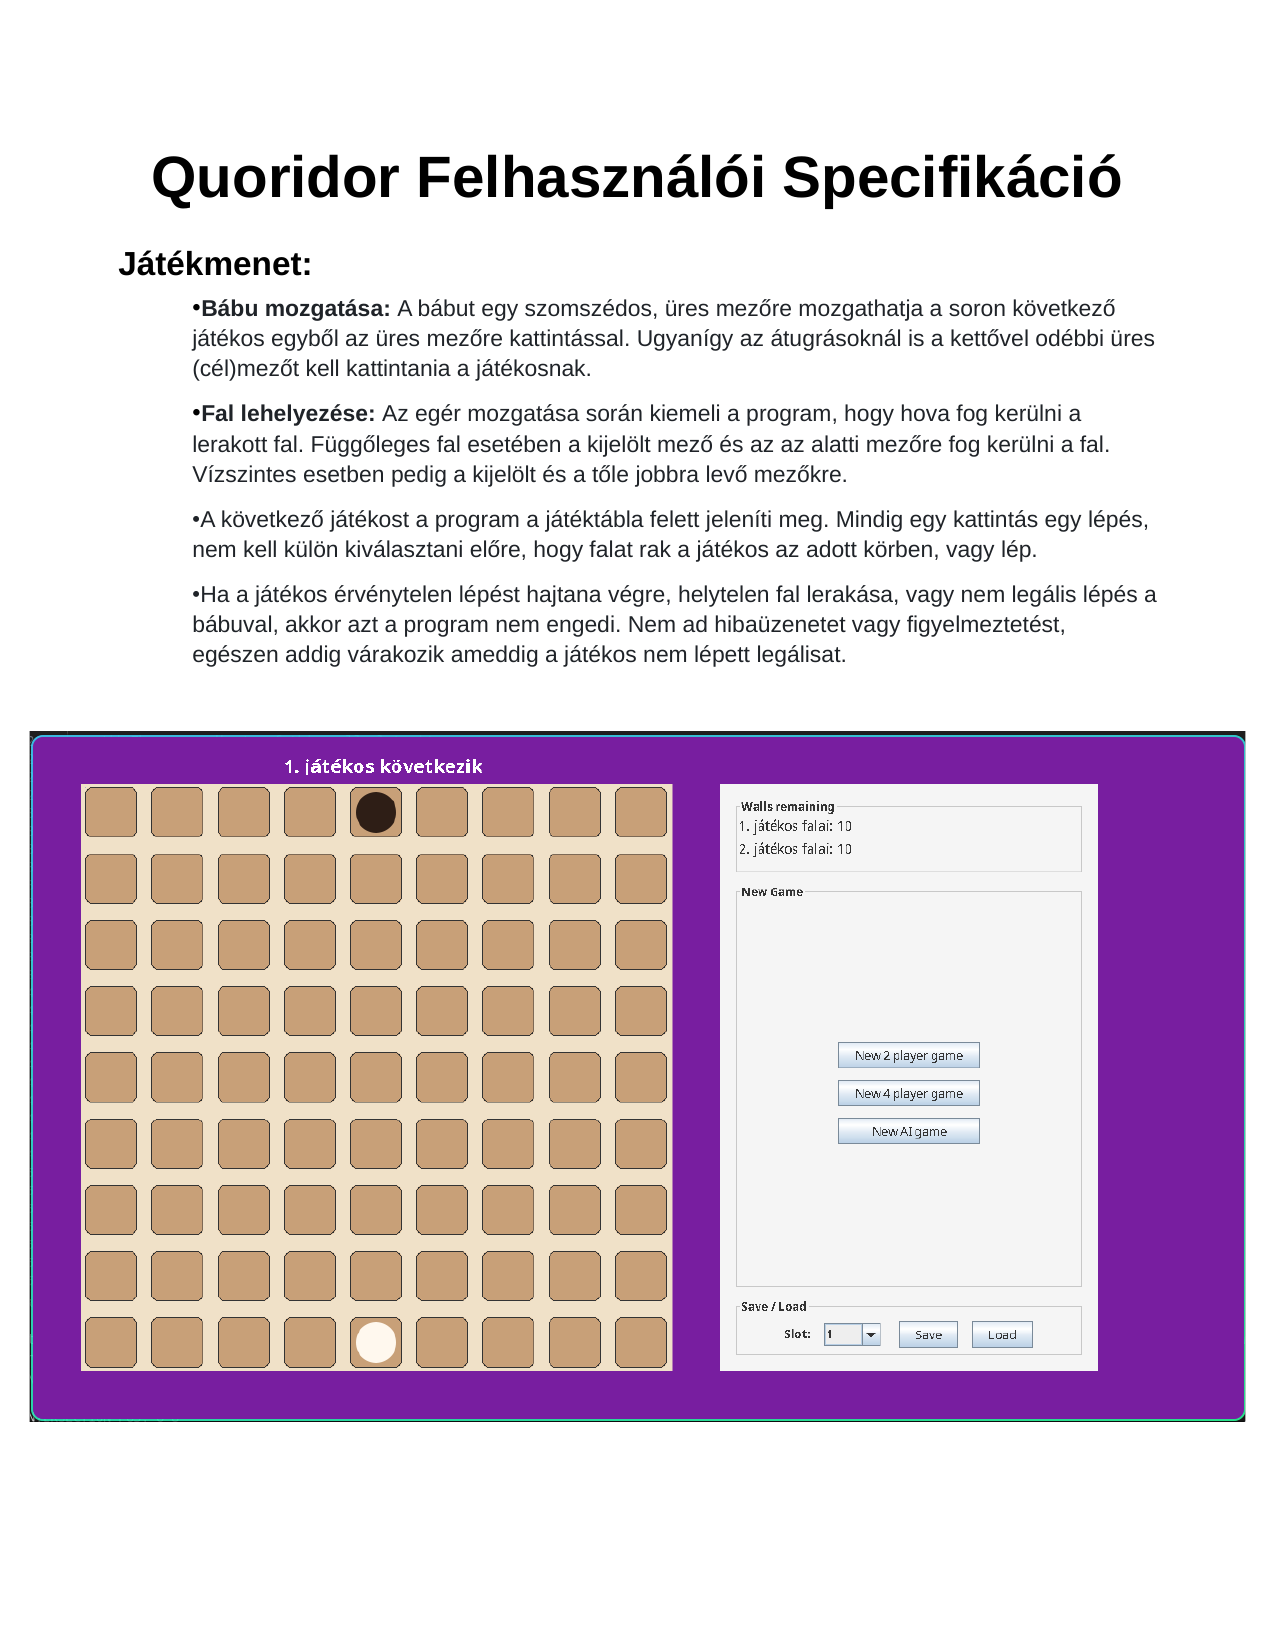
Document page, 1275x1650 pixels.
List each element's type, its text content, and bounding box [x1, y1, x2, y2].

list Bábu mozgatása: A bábut egy szomszédos, üres mezőre mozgathatja a soron következő játékos egyből az üres mezőre kattintással. Ugyanígy az átugrásoknál is a kettővel odébbi üres (cél)mezőt kell kattintania a játékosnak. [118, 294, 1157, 382]
subtitle Játékmenet: [118, 243, 1157, 282]
list A következő játékost a program a játéktábla felett jeleníti meg. Mindig egy kattintás egy lépés, nem kell külön kiválasztani előre, hogy falat rak a játékos az adott körben, vagy lép. [118, 506, 1157, 562]
list Fal lehelyezése: Az egér mozgatása során kiemeli a program, hogy hova fog kerülni a lerakott fal. Függőleges fal esetében a kijelölt mező és az az alatti mezőre fog kerülni a fal. Vízszintes esetben pedig a kijelölt és a tőle jobbra levő mezőkre. [118, 400, 1157, 487]
picture [29, 731, 1246, 1422]
list Ha a játékos érvénytelen lépést hajtana végre, helytelen fal lerakása, vagy nem legális lépés a bábuval, akkor azt a program nem engedi. Nem ad hibaüzenetet vagy figyelmeztetést, egészen addig várakozik ameddig a játékos nem lépett legálisat. [118, 581, 1157, 668]
title Quoridor Felhasználói Specifikáció [118, 143, 1157, 210]
